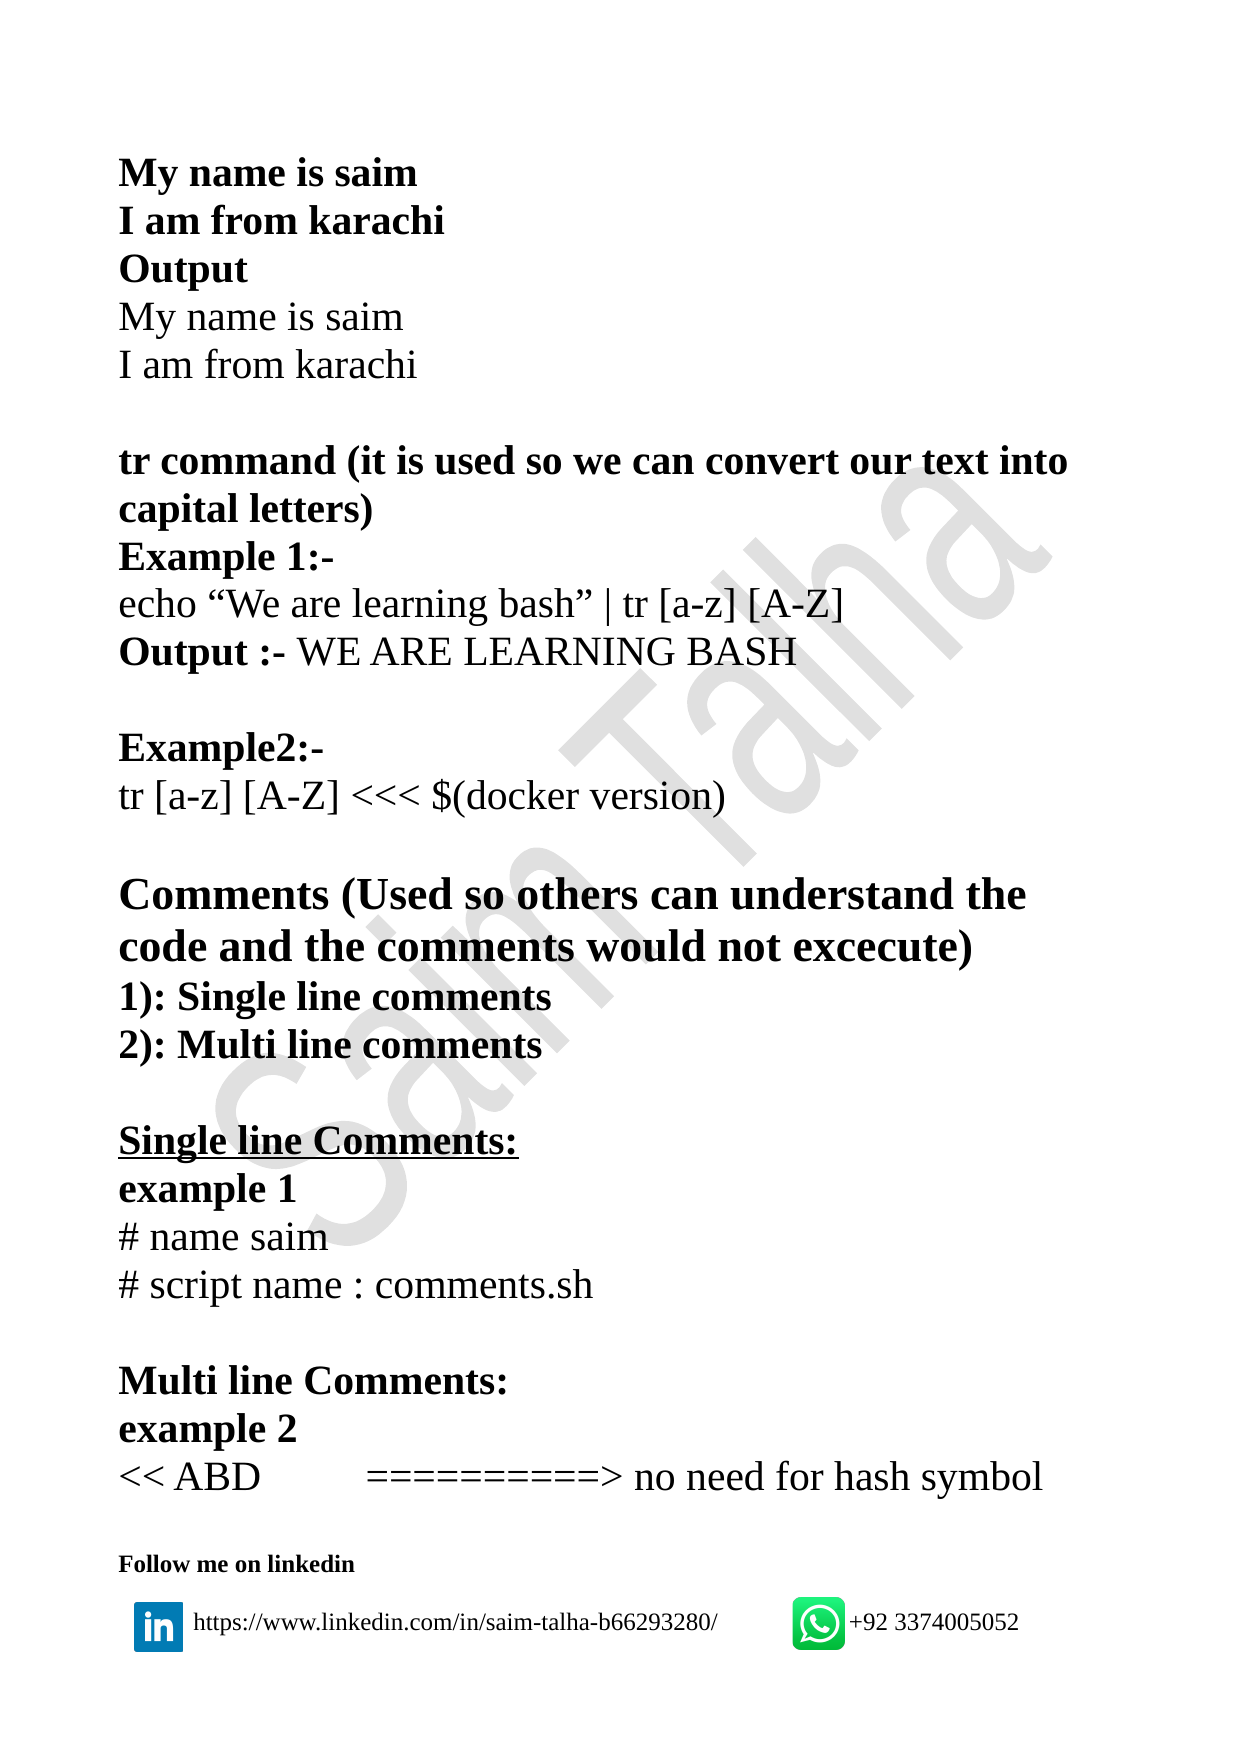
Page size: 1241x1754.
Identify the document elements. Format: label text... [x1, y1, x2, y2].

text Example2:- [118, 723, 646, 771]
text tr [a-z] [A-Z] <<< $(docker version) [118, 771, 693, 818]
text [1006, 531, 1122, 579]
text I am from karachi [118, 196, 1122, 243]
text example 2 [118, 1403, 1122, 1451]
picture [155, 1620, 173, 1641]
text [628, 723, 746, 771]
text 2): Multi line comments [118, 1020, 353, 1068]
text 2): Multi line comments [417, 1020, 505, 1068]
text tr command (it is used so we can convert our text into capital letters) [118, 435, 1122, 531]
picture [146, 1620, 151, 1641]
text Comments (Used so others can understand the code and the comments would not excecute) [524, 866, 1122, 972]
text 1): Single line comments [503, 972, 1122, 1020]
text My name is saim [118, 148, 1122, 196]
text Comments (Used so others can understand the code and the comments would not excecute) [118, 866, 515, 972]
text Example 1:- [118, 531, 938, 579]
text echo “We are learning bash” | tr [a-z] [A-Z] [826, 579, 915, 627]
text 1): Single line comments [437, 972, 522, 1020]
text [947, 531, 1000, 579]
text example 1 [118, 1163, 385, 1211]
text [753, 723, 806, 771]
text Multi line Comments: [118, 1355, 1122, 1403]
text Single line Comments: [415, 1116, 461, 1135]
picture [792, 1597, 845, 1650]
text My name is saim [118, 291, 1122, 339]
text Output :- WE ARE LEARNING BASH [118, 627, 801, 675]
text tr [a-z] [A-Z] <<< $(docker version) [676, 771, 1122, 818]
text Single line Comments: [237, 1116, 433, 1157]
text 2): Multi line comments [364, 1027, 410, 1068]
text [810, 723, 1122, 771]
text tr [a-z] [A-Z] <<< $(docker version) [759, 771, 805, 792]
text # name saim [118, 1211, 1122, 1259]
text << ABD ==========> no need for hash symbol [118, 1451, 1122, 1499]
text # script name : comments.sh [118, 1259, 1122, 1307]
text Output :- WE ARE LEARNING BASH [782, 627, 866, 675]
text Single line Comments: [400, 1116, 1122, 1163]
text I am from karachi [118, 339, 1122, 387]
text [401, 1163, 1122, 1211]
text echo “We are learning bash” | tr [a-z] [A-Z] [118, 579, 753, 627]
text Comments (Used so others can understand the code and the comments would not excecute) [480, 915, 563, 972]
text 2): Multi line comments [485, 1020, 1122, 1068]
text echo “We are learning bash” | tr [a-z] [A-Z] [734, 579, 818, 627]
text echo “We are learning bash” | tr [a-z] [A-Z] [896, 579, 1122, 627]
text 1): Single line comments [118, 972, 457, 1020]
text Single line Comments: [317, 1146, 373, 1157]
text Output :- WE ARE LEARNING BASH [847, 627, 1122, 675]
text Output [118, 243, 1122, 291]
text Single line Comments: [118, 1116, 242, 1157]
